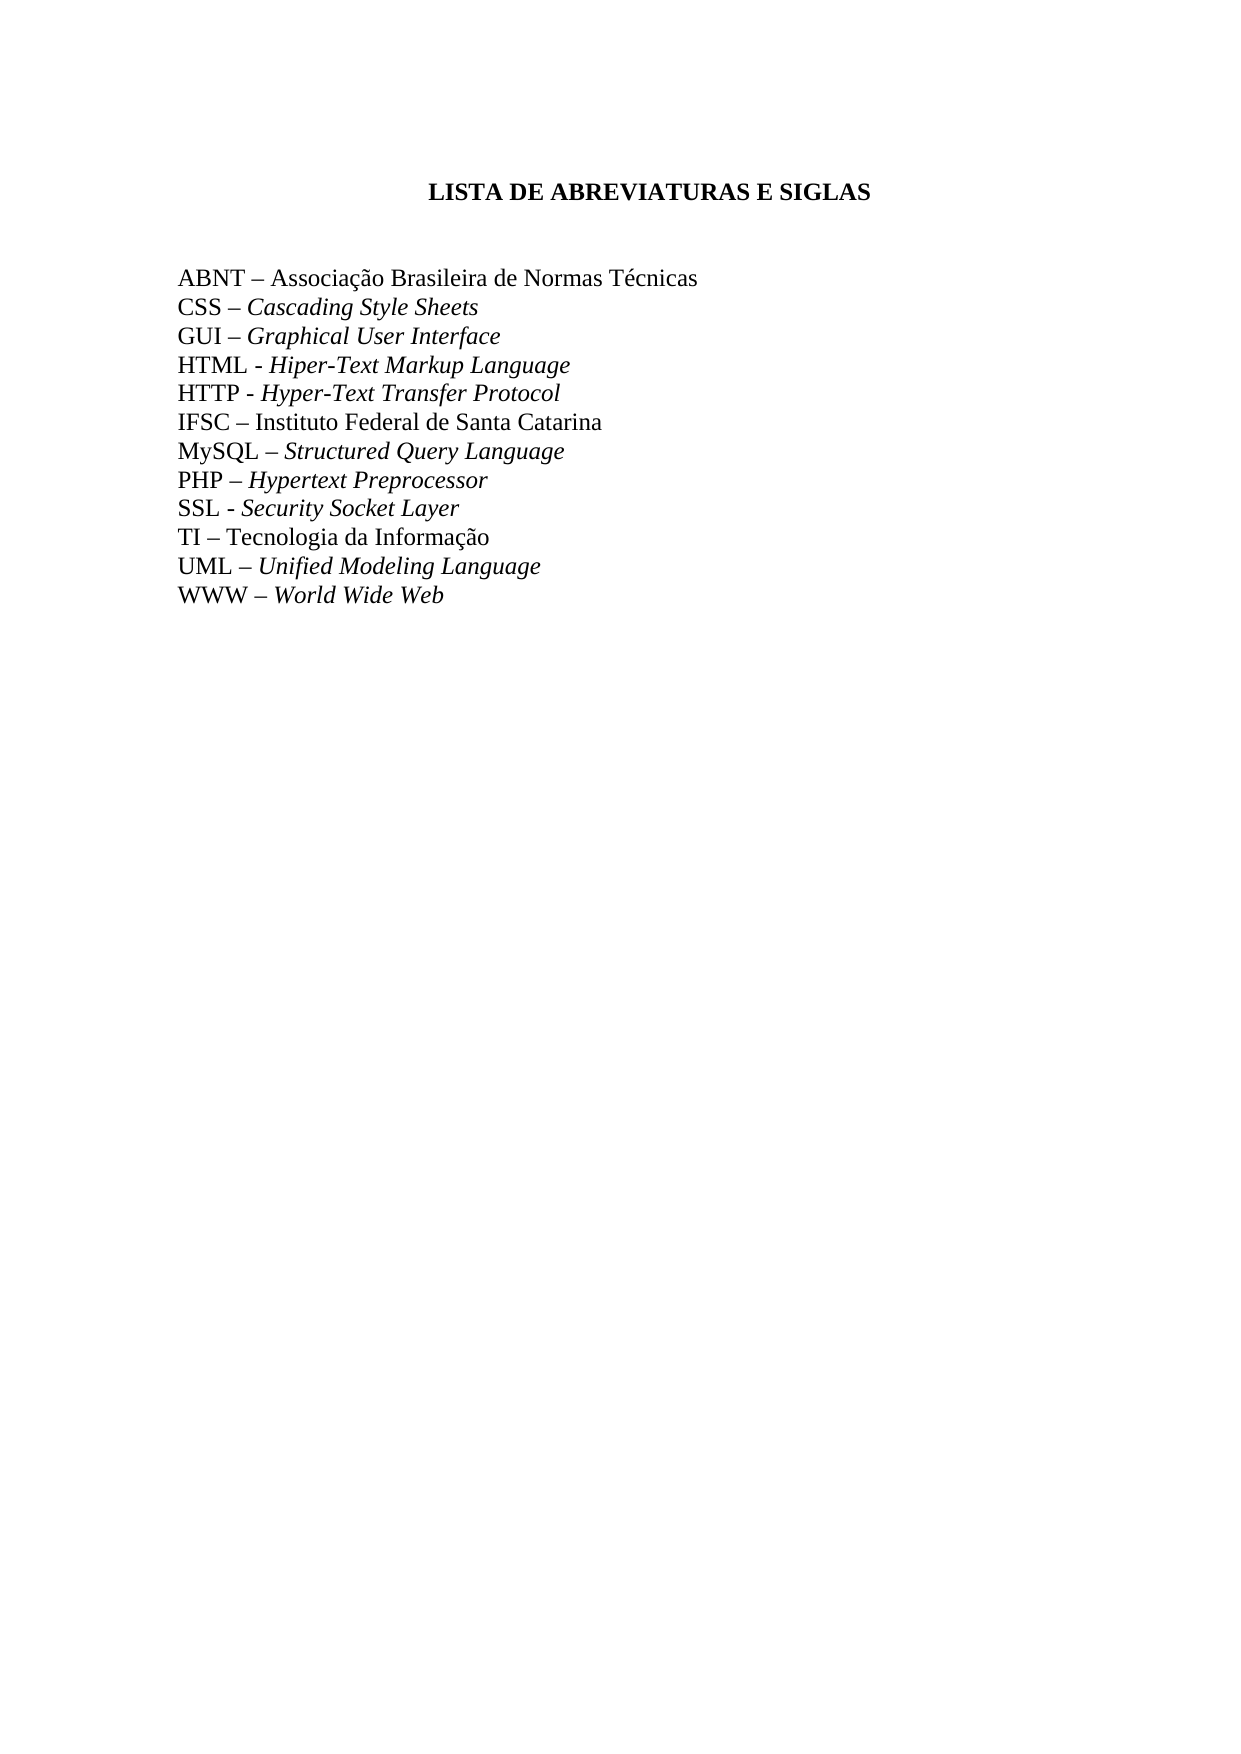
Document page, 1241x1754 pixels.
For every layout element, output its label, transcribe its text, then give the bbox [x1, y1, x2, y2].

text HTML - Hiper-Text Markup Language [177, 350, 1122, 378]
text GUI – Graphical User Interface [177, 321, 1122, 350]
text WWW – World Wide Web [177, 580, 1122, 608]
text LISTA DE ABREVIATURAS E SIGLAS [177, 177, 1122, 206]
text TI – Tecnologia da Informação [177, 522, 1122, 551]
text SSL - Security Socket Layer [177, 493, 1122, 522]
text HTTP - Hyper-Text Transfer Protocol [177, 378, 1122, 407]
text UML – Unified Modeling Language [177, 551, 1122, 580]
text ABNT – Associação Brasileira de Normas Técnicas [177, 263, 1122, 292]
text IFSC – Instituto Federal de Santa Catarina [177, 407, 1122, 436]
text PHP – Hypertext Preprocessor [177, 465, 1122, 493]
text CSS – Cascading Style Sheets [177, 292, 1122, 321]
text MySQL – Structured Query Language [177, 436, 1122, 465]
